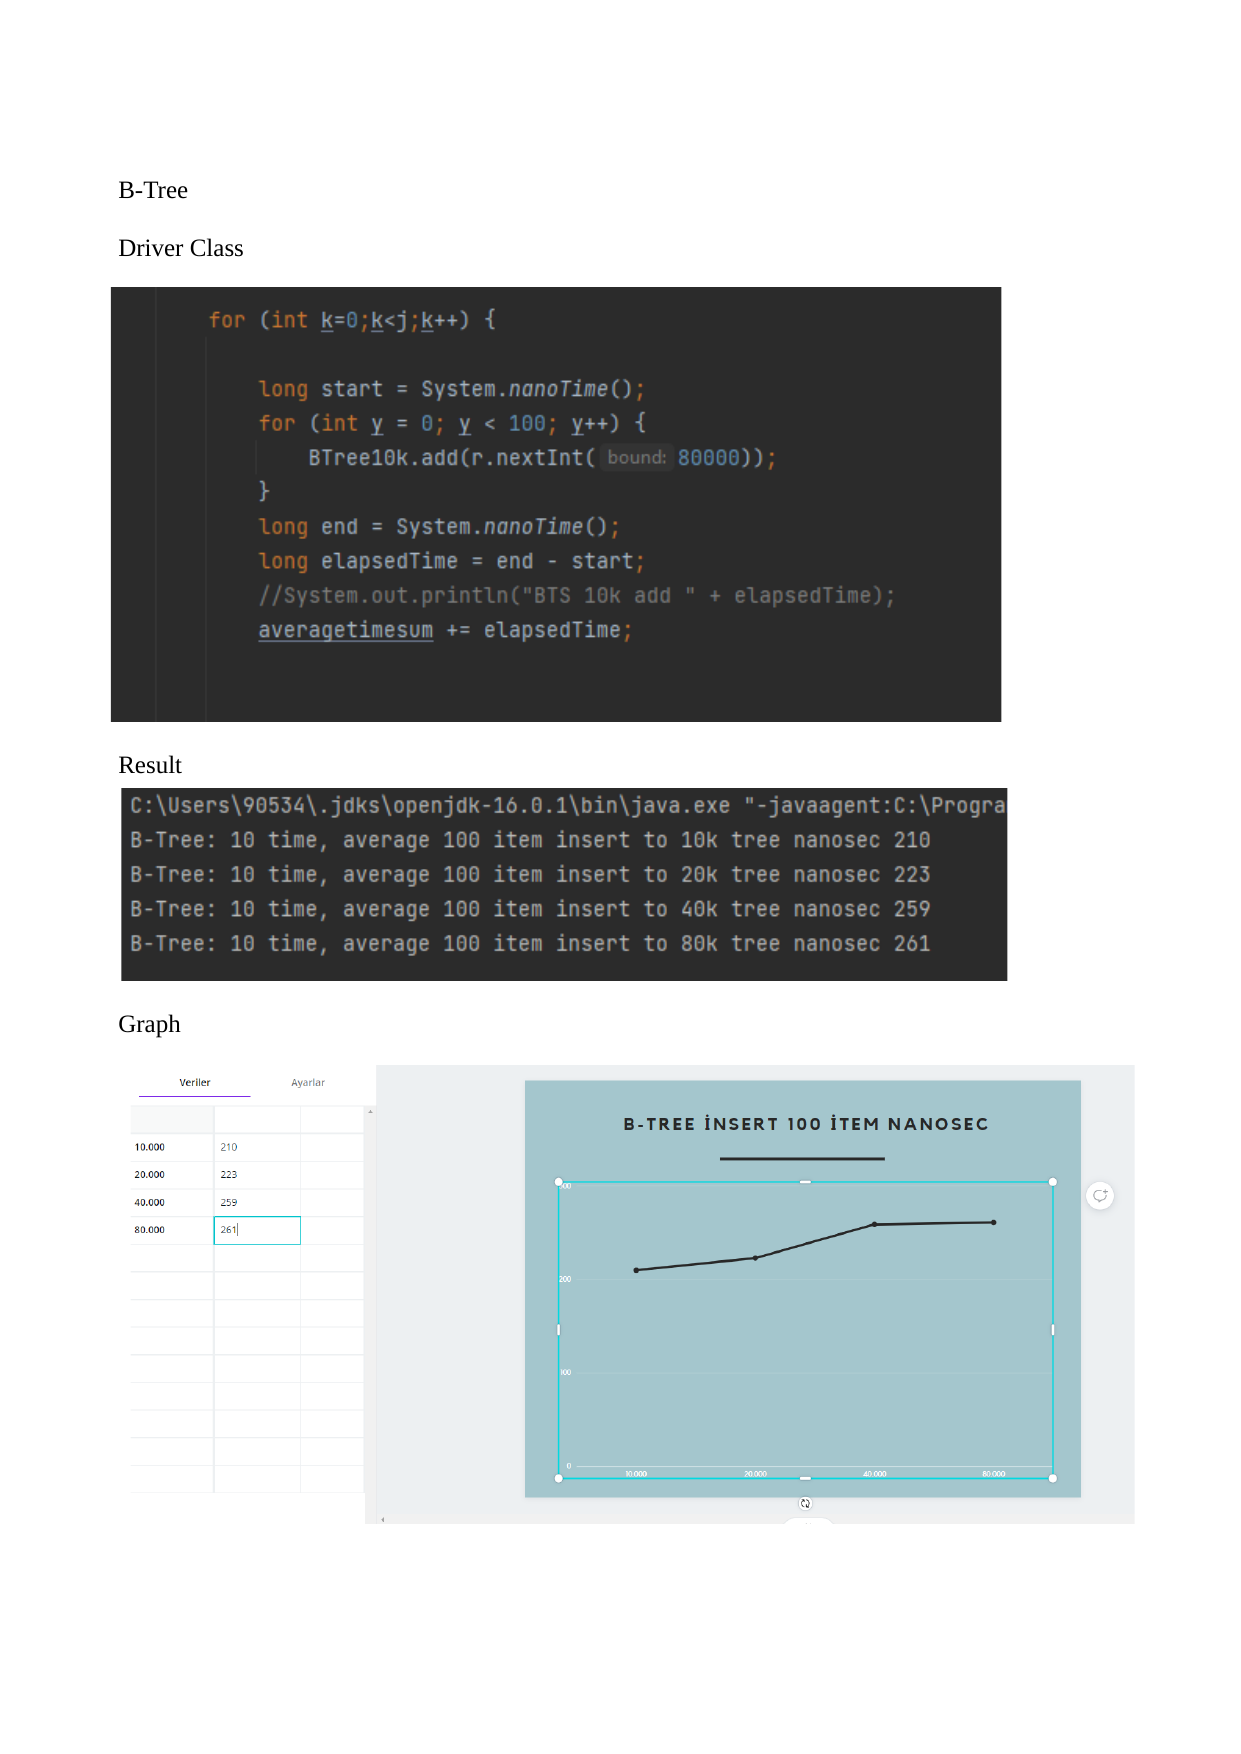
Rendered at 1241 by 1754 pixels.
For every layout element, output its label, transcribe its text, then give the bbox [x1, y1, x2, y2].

text Graph [118, 1009, 1122, 1038]
picture [121, 788, 1008, 981]
text Result [118, 751, 1122, 779]
text B-Tree [118, 176, 1122, 204]
picture [110, 287, 1002, 722]
text Driver Class [118, 233, 1122, 262]
picture [130, 1065, 1135, 1524]
